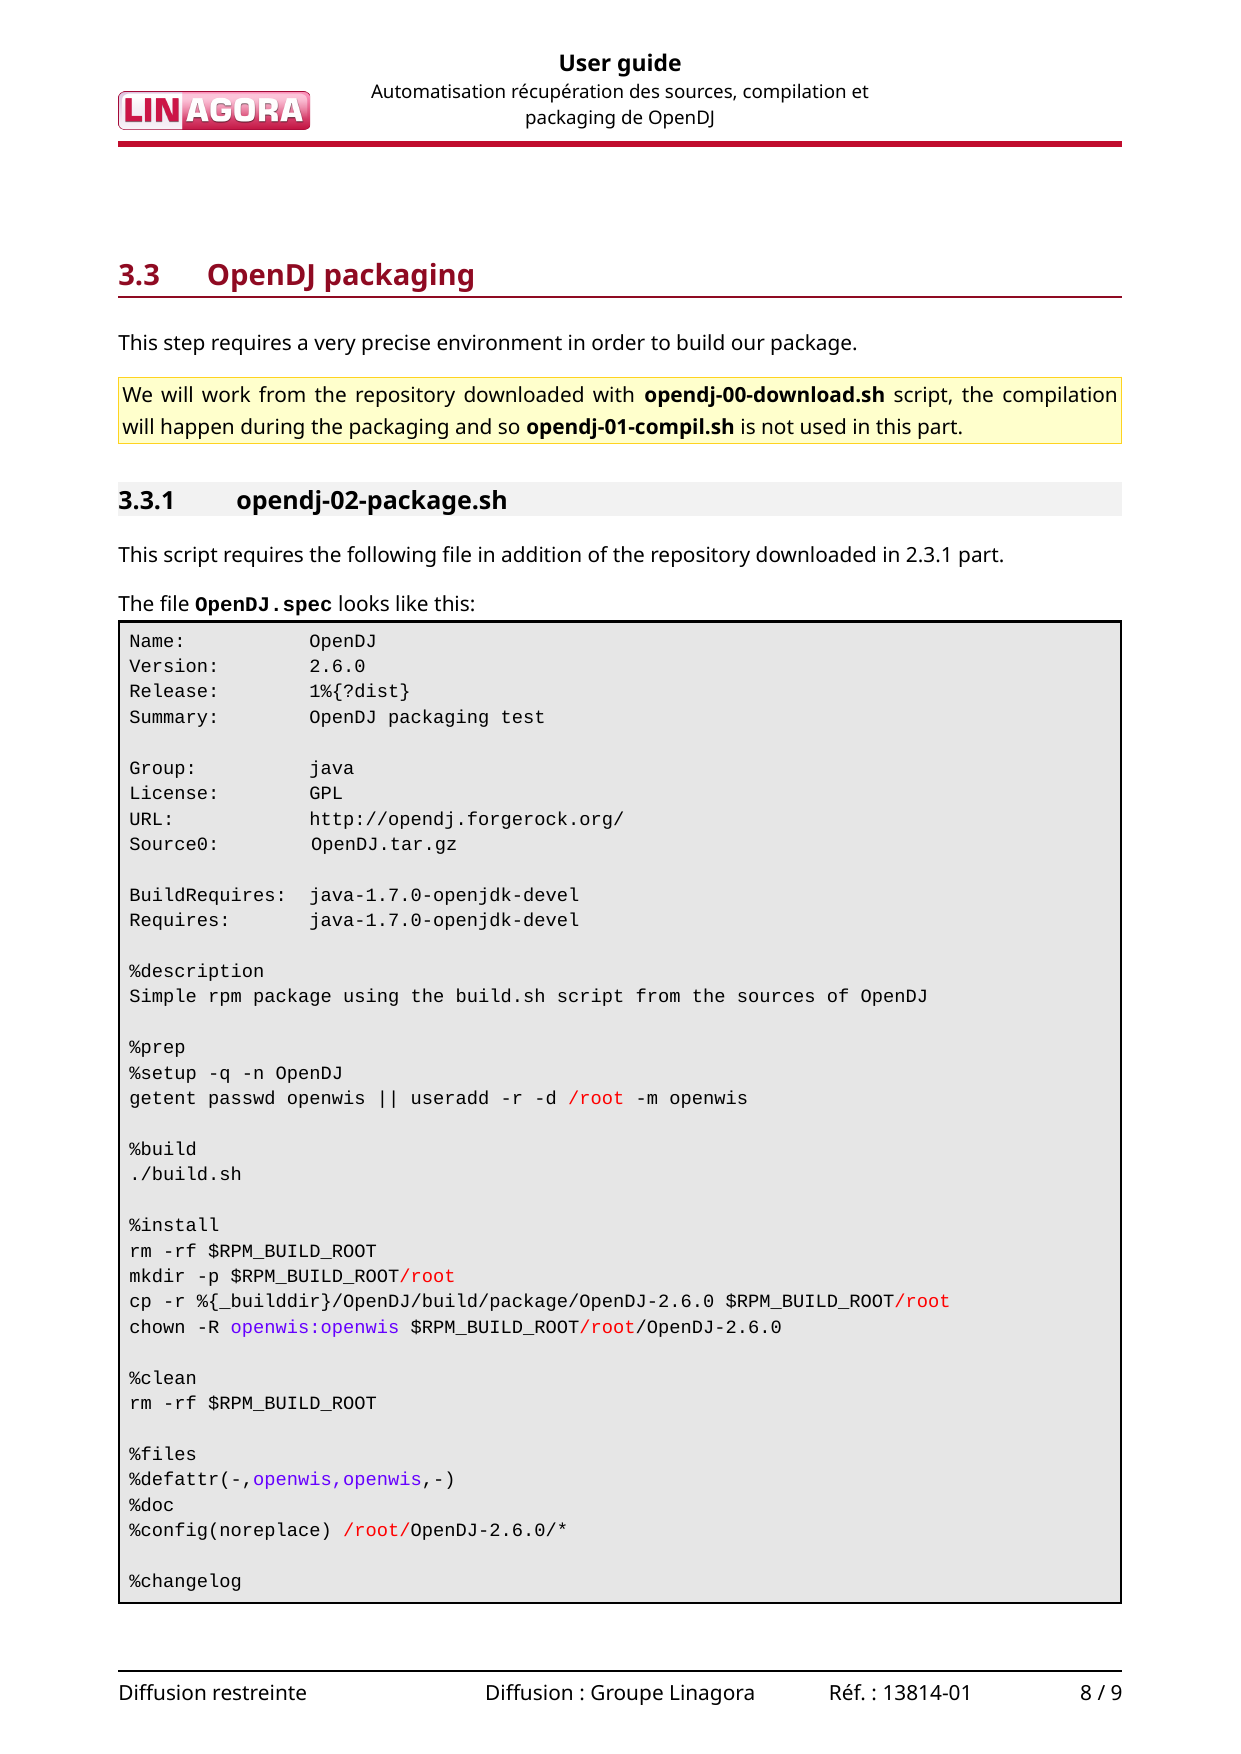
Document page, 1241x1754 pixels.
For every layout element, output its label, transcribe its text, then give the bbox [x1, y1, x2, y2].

text %changelog [120, 1561, 1120, 1602]
text Group: java [120, 747, 1120, 773]
text Simple rpm package using the build.sh script from the sources of OpenDJ [120, 976, 1120, 1002]
text Summary: OpenDJ packaging test [120, 697, 1120, 722]
text %build [120, 1129, 1120, 1154]
text %prep [120, 1027, 1120, 1052]
picture [118, 91, 311, 130]
text Release: 1%{?dist} [120, 671, 1120, 697]
text BuildRequires: java-1.7.0-openjdk-devel [120, 874, 1120, 900]
text %files [120, 1434, 1120, 1459]
text We will work from the repository downloaded with opendj-00-download.sh script, the compilation will happen during the packaging and so opendj-01-compil.sh is not used in this part. [119, 378, 1121, 443]
text Version: 2.6.0 [120, 646, 1120, 671]
text %config(noreplace) /root/OpenDJ-2.6.0/* [120, 1510, 1120, 1535]
text %install [120, 1205, 1120, 1230]
text rm -rf $RPM_BUILD_ROOT [120, 1383, 1120, 1408]
text This script requires the following file in addition of the repository downloaded in 2.3.1 part. [118, 540, 1122, 568]
subtitle opendj-02-package.sh [118, 482, 1122, 516]
text %setup -q -n OpenDJ [120, 1052, 1120, 1078]
text rm -rf $RPM_BUILD_ROOT [120, 1230, 1120, 1256]
text URL: http://opendj.forgerock.org/ [120, 798, 1120, 824]
text %clean [120, 1357, 1120, 1383]
text cp -r %{_builddir}/OpenDJ/build/package/OpenDJ-2.6.0 $RPM_BUILD_ROOT/root [120, 1281, 1120, 1307]
text mkdir -p $RPM_BUILD_ROOT/root [120, 1256, 1120, 1281]
text Requires: java-1.7.0-openjdk-devel [120, 900, 1120, 925]
text %doc [120, 1484, 1120, 1510]
text getent passwd openwis || useradd -r -d /root -m openwis [120, 1078, 1120, 1103]
text Name: OpenDJ [120, 623, 1120, 646]
text This step requires a very precise environment in order to build our package. [118, 328, 1122, 356]
text License: GPL [120, 773, 1120, 798]
text ./build.sh [120, 1154, 1120, 1179]
subtitle OpenDJ packaging [118, 254, 1122, 296]
text Source0: OpenDJ.tar.gz [120, 824, 1120, 849]
text %description [120, 951, 1120, 976]
text %defattr(-,openwis,openwis,-) [120, 1459, 1120, 1484]
text The file OpenDJ.spec looks like this: [118, 589, 1122, 618]
text chown -R openwis:openwis $RPM_BUILD_ROOT/root/OpenDJ-2.6.0 [120, 1307, 1120, 1332]
